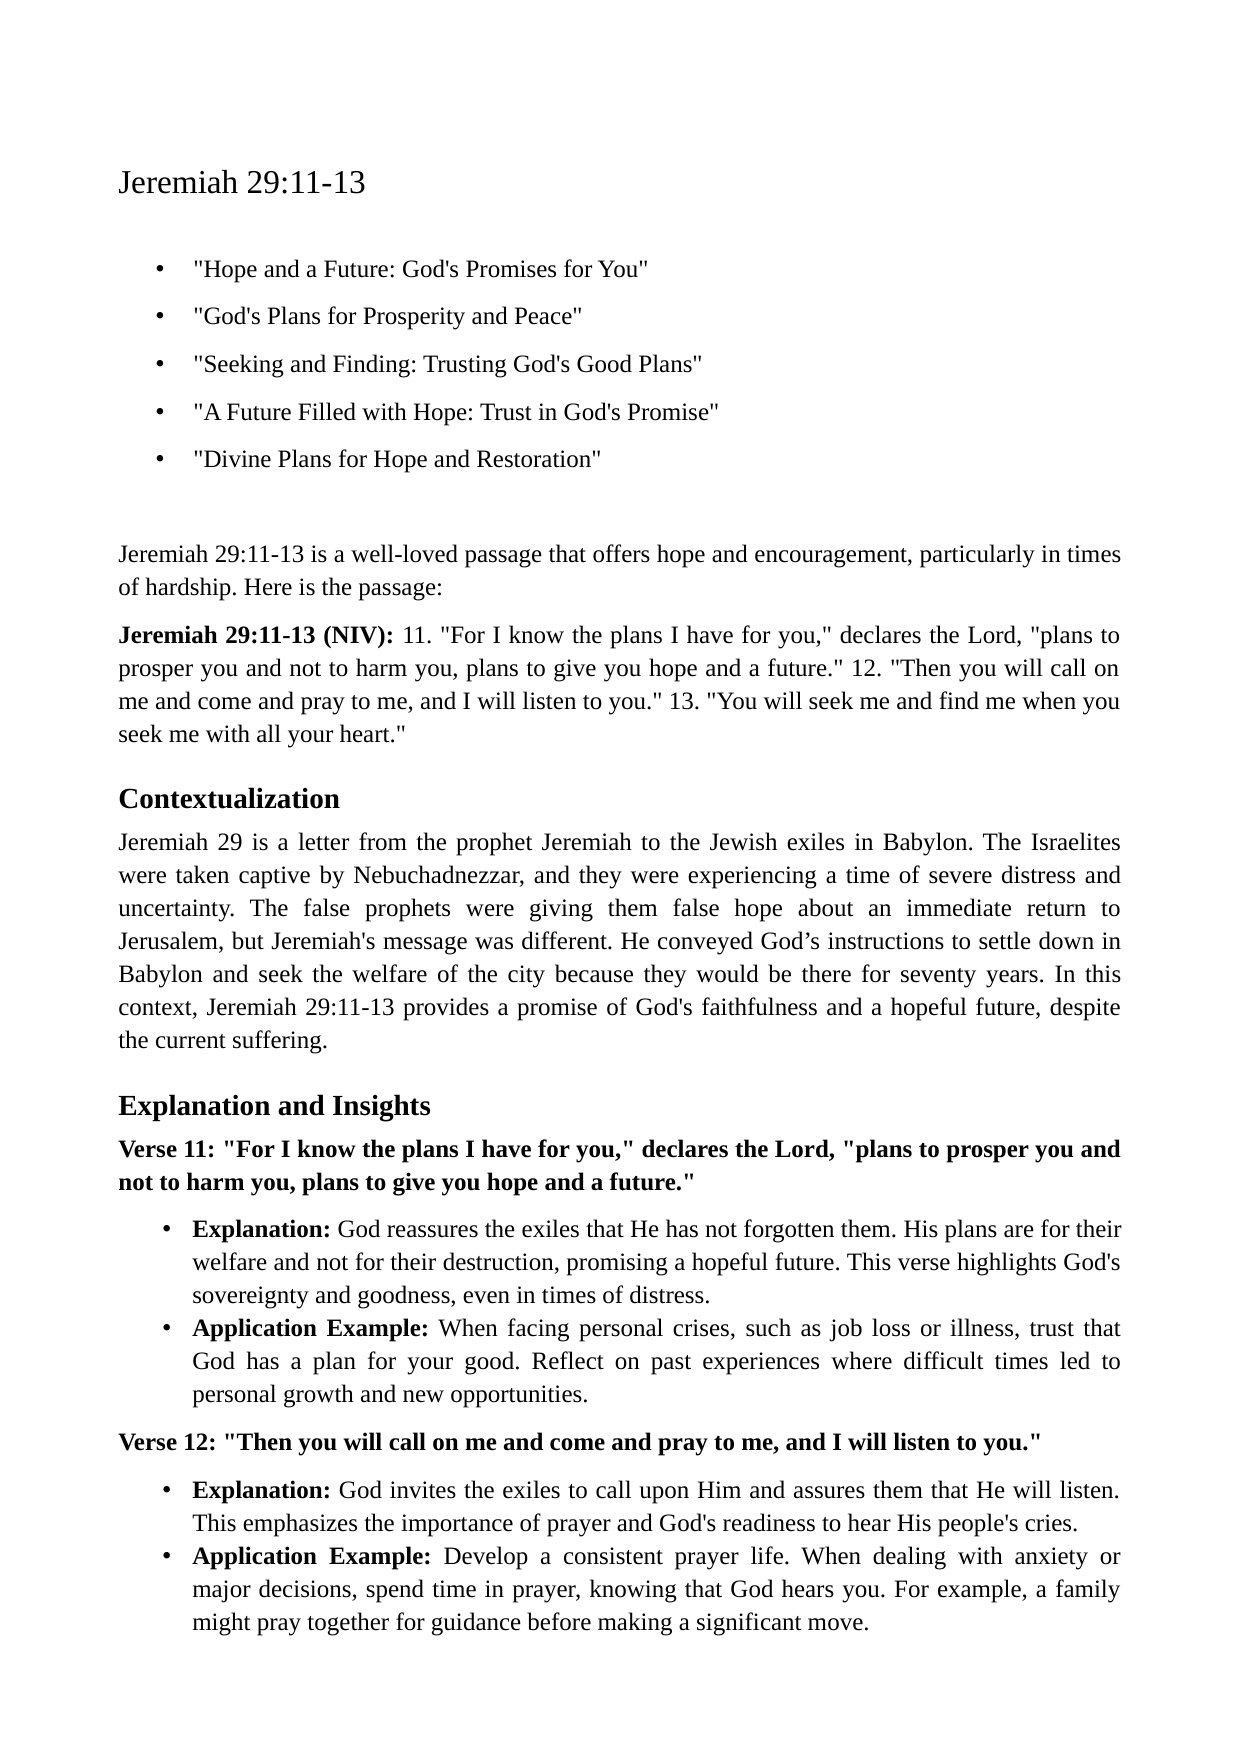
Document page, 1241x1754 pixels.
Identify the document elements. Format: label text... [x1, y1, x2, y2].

list "A Future Filled with Hope: Trust in God's Promise" [156, 397, 1122, 425]
subtitle Explanation and Insights [118, 1088, 1122, 1121]
list "Hope and a Future: God's Promises for You" [156, 254, 1122, 283]
text Jeremiah 29:11-13 [118, 162, 1122, 201]
list Application Example: Develop a consistent prayer life. When dealing with anxiety or major decisions, spend time in prayer, knowing that God hears you. For example, a family might pray together for guidance before making a significant move. [162, 1541, 1122, 1636]
list Explanation: God invites the exiles to call upon Him and assures them that He will listen. This emphasizes the importance of prayer and God's readiness to hear His people's cries. [162, 1475, 1122, 1536]
list "God's Plans for Prosperity and Peace" [156, 301, 1122, 330]
text Verse 11: "For I know the plans I have for you," declares the Lord, "plans to prosper you and not to harm you, plans to give you hope and a future." [118, 1134, 1122, 1196]
subtitle Contextualization [118, 781, 1122, 815]
list "Seeking and Finding: Trusting God's Good Plans" [156, 349, 1122, 378]
text Verse 12: "Then you will call on me and come and pray to me, and I will listen to you." [118, 1427, 1122, 1456]
list Explanation: God reassures the exiles that He has not forgotten them. His plans are for their welfare and not for their destruction, promising a hopeful future. This verse highlights God's sovereignty and goodness, even in times of distress. [162, 1214, 1122, 1309]
list Application Example: When facing personal crises, such as job loss or illness, trust that God has a plan for your good. Reflect on past experiences where difficult times led to personal growth and new opportunities. [162, 1313, 1122, 1408]
list "Divine Plans for Hope and Restoration" [156, 444, 1122, 473]
text Jeremiah 29 is a letter from the prophet Jeremiah to the Jewish exiles in Babylon. The Israelites were taken captive by Nebuchadnezzar, and they were experiencing a time of severe distress and uncertainty. The false prophets were giving them false hope about an immediate return to Jerusalem, but Jeremiah's message was different. He conveyed God’s instructions to settle down in Babylon and seek the welfare of the city because they would be there for seventy years. In this context, Jeremiah 29:11-13 provides a promise of God's faithfulness and a hopeful future, despite the current suffering. [118, 827, 1122, 1054]
text Jeremiah 29:11-13 is a well-loved passage that offers hope and encouragement, particularly in times of hardship. Here is the passage: [118, 539, 1122, 601]
text Jeremiah 29:11-13 (NIV): 11. "For I know the plans I have for you," declares the Lord, "plans to prosper you and not to harm you, plans to give you hope and a future." 12. "Then you will call on me and come and pray to me, and I will listen to you." 13. "You will seek me and find me when you seek me with all your heart." [118, 620, 1122, 748]
